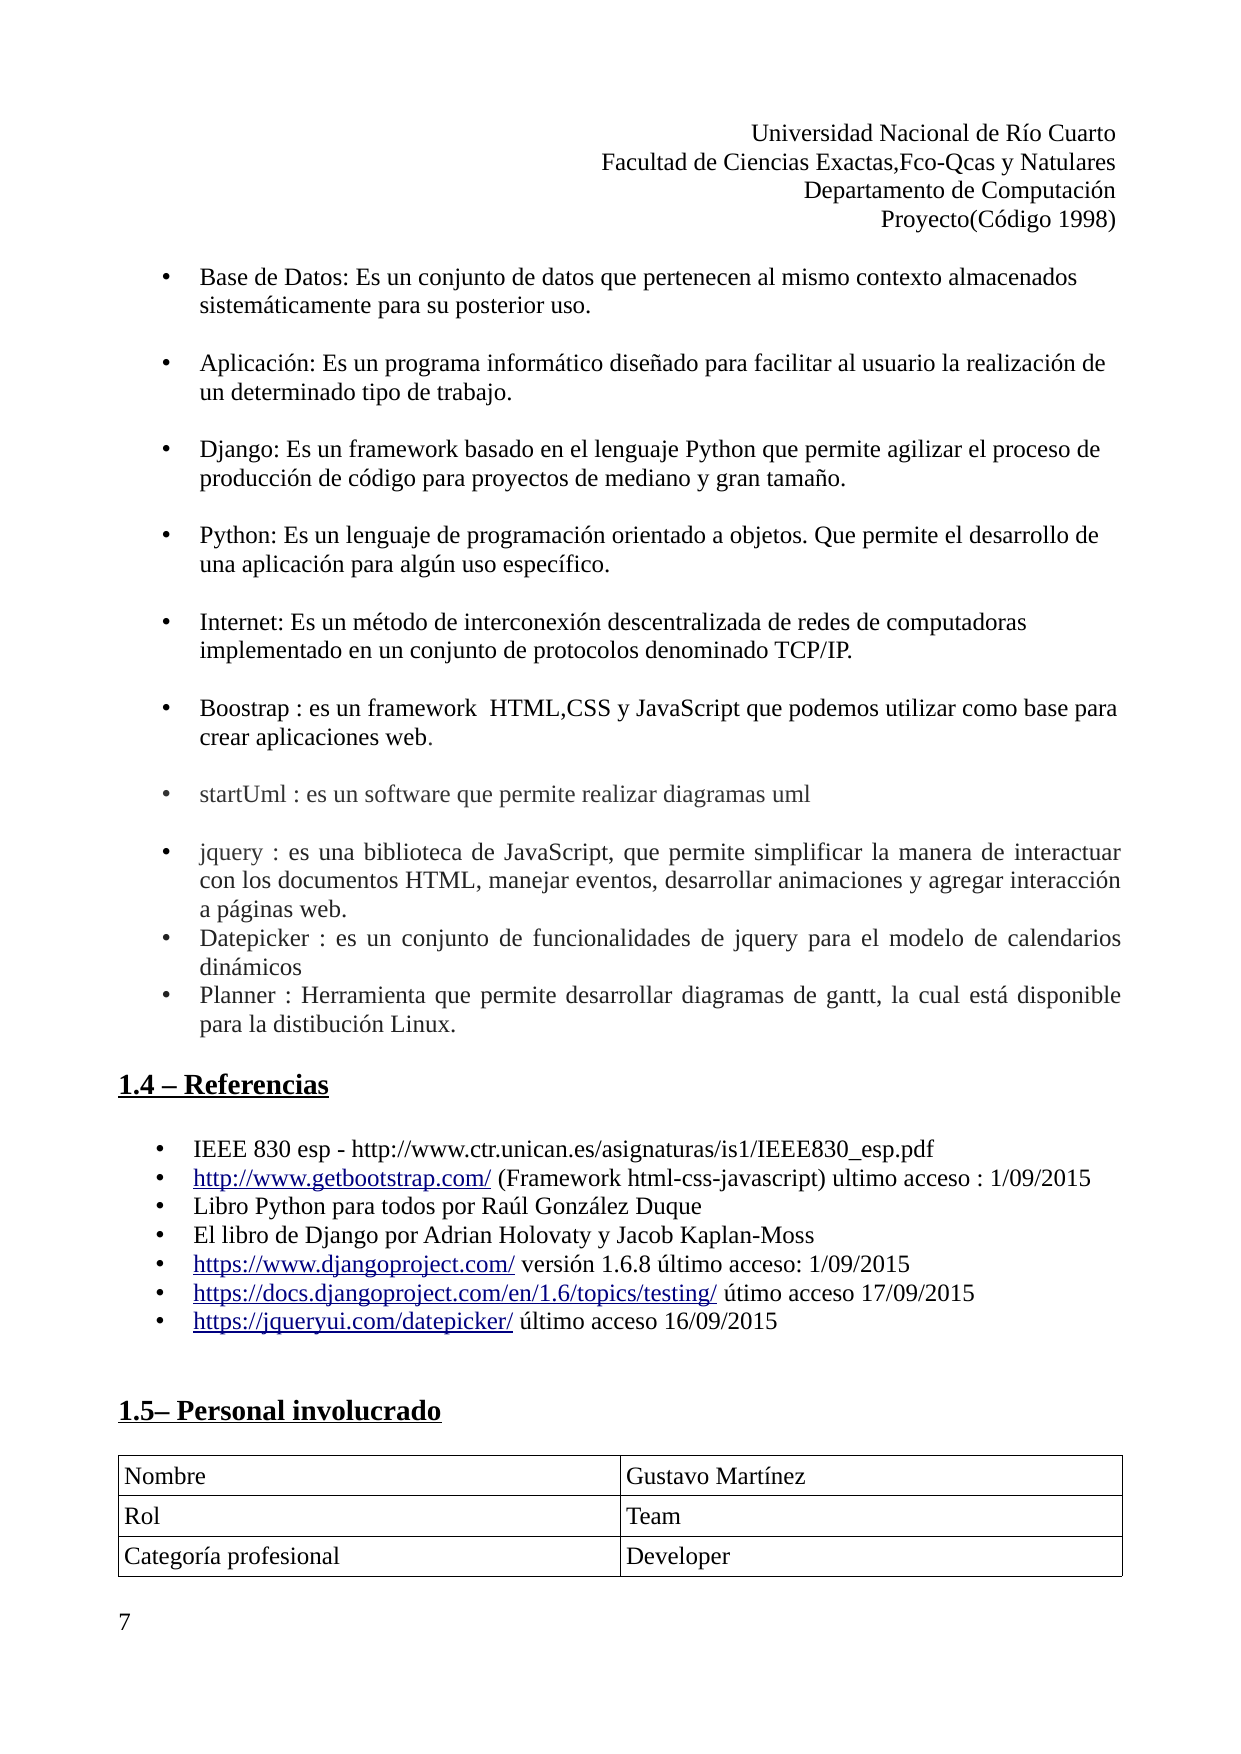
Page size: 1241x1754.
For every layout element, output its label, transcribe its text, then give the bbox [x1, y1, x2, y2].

table_header Nombre [119, 1456, 620, 1495]
list Boostrap : es un framework HTML,CSS y JavaScript que podemos utilizar como base para crear aplicaciones web. [162, 693, 1122, 751]
list Python: Es un lenguaje de programación orientado a objetos. Que permite el desarrollo de una aplicación para algún uso específico. [162, 521, 1122, 578]
list Aplicación: Es un programa informático diseñado para facilitar al usuario la realización de un determinado tipo de trabajo. [162, 348, 1122, 406]
list El libro de Django por Adrian Holovaty y Jacob Kaplan-Moss [156, 1220, 1122, 1249]
list Base de Datos: Es un conjunto de datos que pertenecen al mismo contexto almacenados sistemáticamente para su posterior uso. [162, 262, 1122, 319]
list Datepicker : es un conjunto de funcionalidades de jquery para el modelo de calendarios dinámicos [162, 923, 1122, 981]
table_cell Team [621, 1496, 1122, 1536]
table_header Gustavo Martínez [621, 1456, 1122, 1495]
table_cell Developer [621, 1537, 1122, 1576]
list startUml : es un software que permite realizar diagramas uml [162, 779, 1122, 808]
list http://www.getbootstrap.com/ (Framework html-css-javascript) ultimo acceso : 1/09/2015 [156, 1163, 1122, 1191]
list jquery : es una biblioteca de JavaScript, que permite simplificar la manera de interactuar con los documentos HTML, manejar eventos, desarrollar animaciones y agregar interacción a páginas web. [162, 837, 1122, 923]
list Internet: Es un método de interconexión descentralizada de redes de computadoras implementado en un conjunto de protocolos denominado TCP/IP. [162, 607, 1122, 664]
list IEEE 830 esp - http://www.ctr.unican.es/asignaturas/is1/IEEE830_esp.pdf [156, 1134, 1122, 1163]
list Libro Python para todos por Raúl González Duque [156, 1191, 1122, 1220]
list https://docs.djangoproject.com/en/1.6/topics/testing/ útimo acceso 17/09/2015 [156, 1278, 1122, 1306]
list Django: Es un framework basado en el lenguaje Python que permite agilizar el proceso de producción de código para proyectos de mediano y gran tamaño. [162, 434, 1122, 492]
table_cell Rol [119, 1496, 620, 1536]
text 1.5– Personal involucrado [118, 1393, 1122, 1426]
text 1.4 – Referencias [118, 1067, 1122, 1100]
list https://jqueryui.com/datepicker/ último acceso 16/09/2015 [156, 1306, 1122, 1335]
table_cell Categoría profesional [119, 1537, 620, 1576]
list Planner : Herramienta que permite desarrollar diagramas de gantt, la cual está disponible para la distibución Linux. [162, 981, 1122, 1038]
list https://www.djangoproject.com/ versión 1.6.8 último acceso: 1/09/2015 [156, 1249, 1122, 1278]
